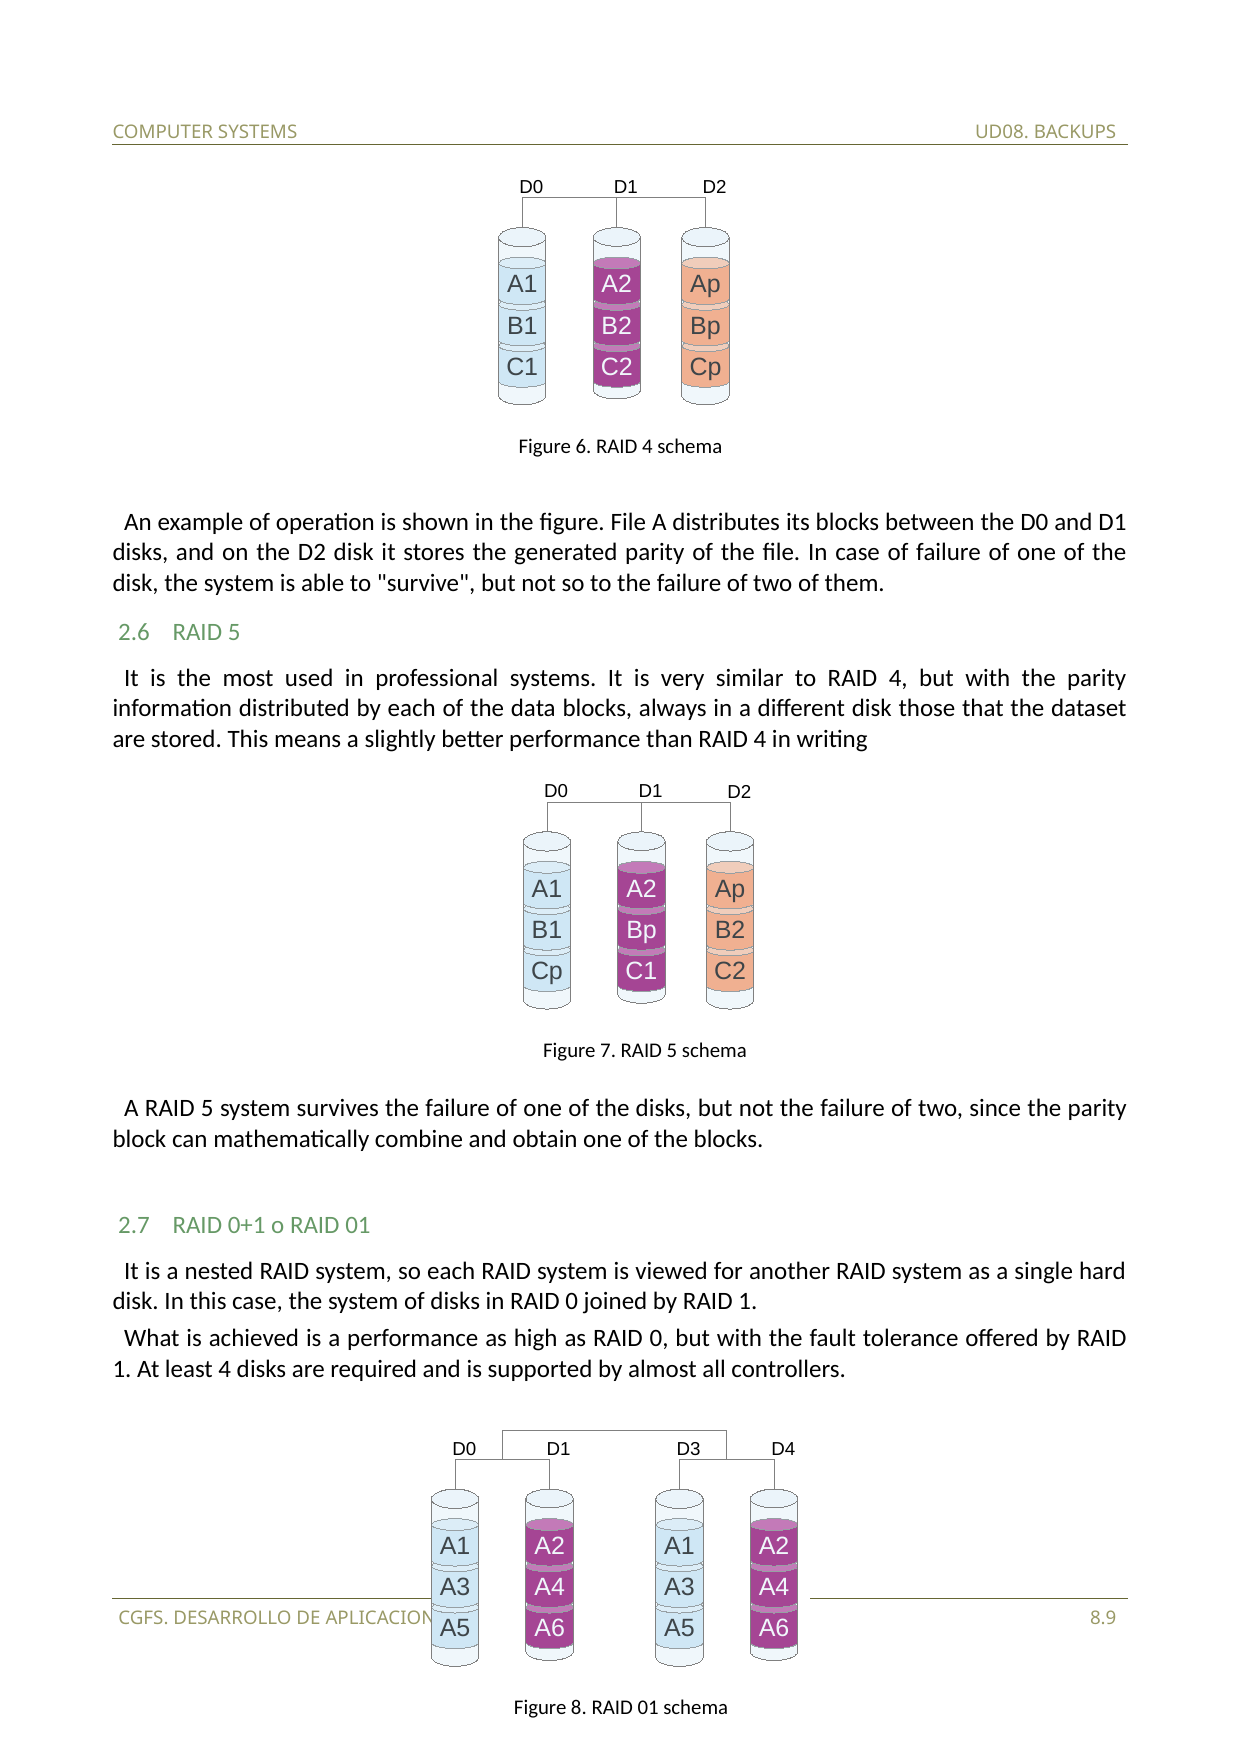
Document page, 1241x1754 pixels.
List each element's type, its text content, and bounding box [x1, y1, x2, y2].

subtitle RAID 0+1 o RAID 01 [112, 1209, 1128, 1240]
text It is a nested RAID system, so each RAID system is viewed for another RAID system as a single hard disk. In this case, the system of disks in RAID 0 joined by RAID 1. [112, 1255, 1128, 1316]
subtitle RAID 5 [112, 616, 1128, 647]
text A RAID 5 system survives the failure of one of the disks, but not the failure of two, since the parity block can mathematically combine and obtain one of the blocks. [112, 1093, 1128, 1154]
text Figure 8. RAID 01 schema [431, 1694, 810, 1720]
text Figure 7. RAID 5 schema [491, 1037, 799, 1062]
text Figure 6. RAID 4 schema [438, 433, 803, 458]
text An example of operation is shown in the figure. File A distributes its blocks between the D0 and D1 disks, and on the D2 disk it stores the generated parity of the file. In case of failure of one of the disk, the system is able to "survive", but not so to the failure of two of them. [112, 506, 1128, 598]
text It is the most used in professional systems. It is very similar to RAID 4, but with the parity information distributed by each of the data blocks, always in a different disk those that the dataset are stored. This means a slightly better performance than RAID 4 in writing [112, 662, 1128, 753]
text What is achieved is a performance as high as RAID 0, but with the fault tolerance offered by RAID 1. At least 4 disks are required and is supported by almost all controllers. [112, 1322, 1128, 1383]
